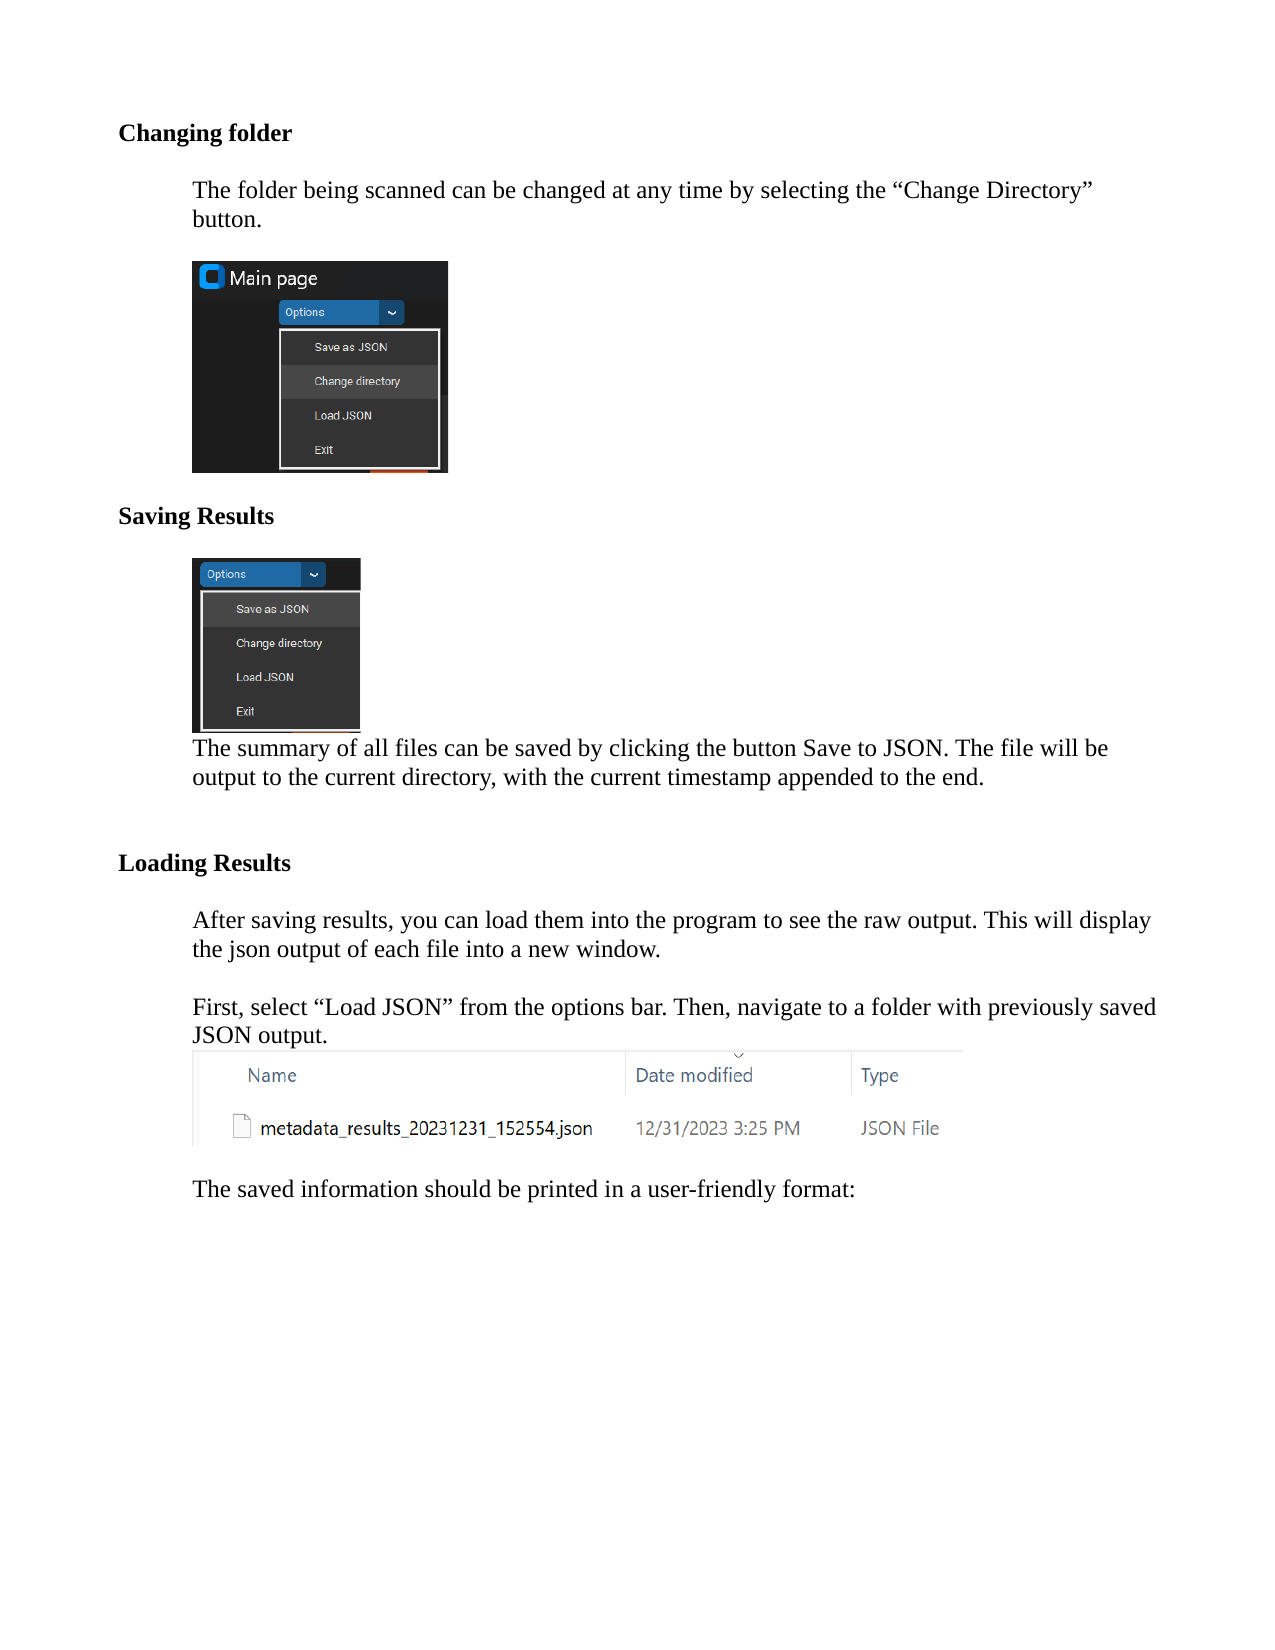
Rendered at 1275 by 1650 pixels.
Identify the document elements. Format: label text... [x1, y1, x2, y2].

text The saved information should be printed in a user-friendly format: [192, 1174, 1157, 1203]
text Loading Results [118, 848, 1157, 877]
text Saving Results [118, 501, 1157, 530]
text First, select “Load JSON” from the options bar. Then, navigate to a folder with previously saved JSON output. [192, 992, 1157, 1049]
text The summary of all files can be saved by clicking the button Save to JSON. The file will be output to the current directory, with the current timestamp appended to the end. [192, 733, 1157, 790]
text After saving results, you can load them into the program to see the raw output. This will display the json output of each file into a new window. [192, 905, 1157, 963]
text The folder being scanned can be changed at any time by selecting the “Change Directory” button. [192, 176, 1157, 233]
picture [192, 261, 449, 473]
text Changing folder [118, 118, 1157, 147]
picture [192, 558, 361, 733]
picture [192, 1049, 964, 1146]
